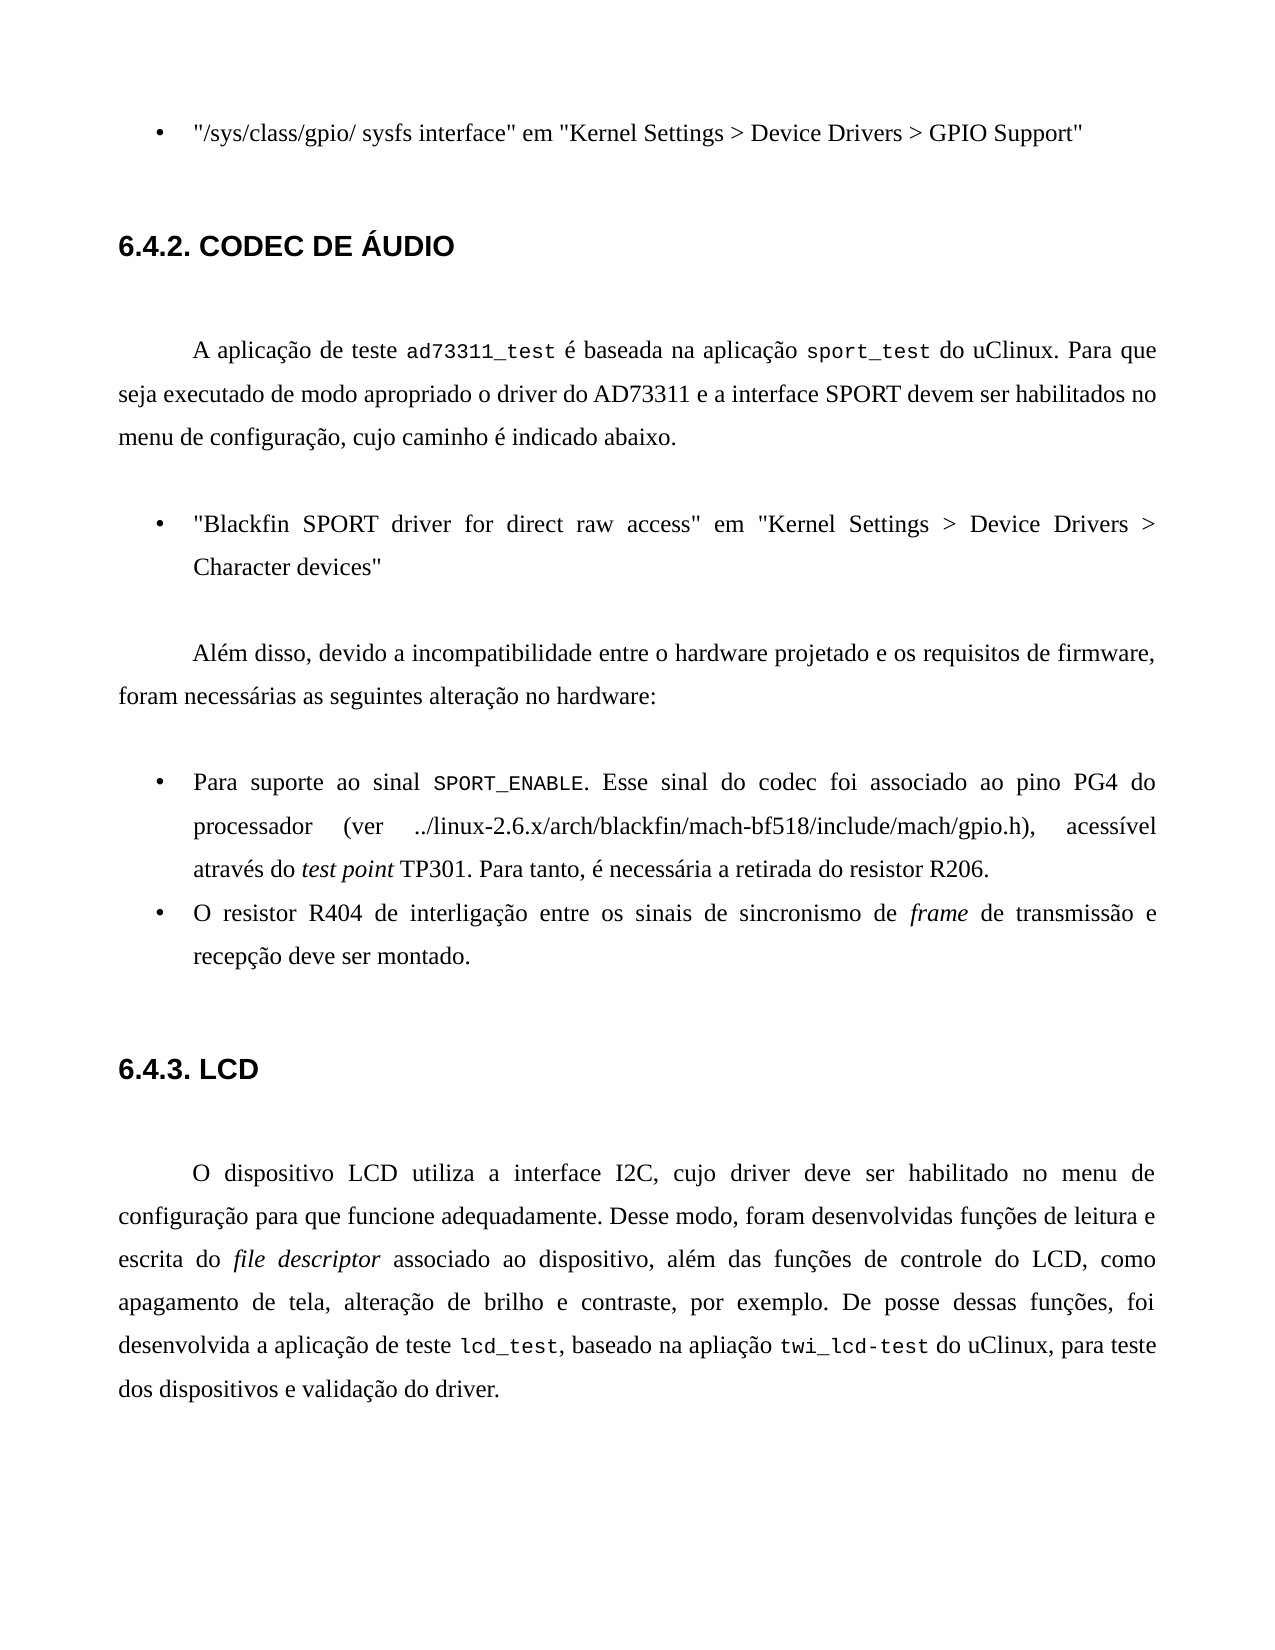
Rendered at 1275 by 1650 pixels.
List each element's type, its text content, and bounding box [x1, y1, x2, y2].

subtitle 6.4.3. LCD [118, 1052, 1157, 1086]
list O resistor R404 de interligação entre os sinais de sincronismo de frame de transmissão e recepção deve ser montado. [156, 898, 1157, 969]
text Além disso, devido a incompatibilidade entre o hardware projetado e os requisitos de firmware, foram necessárias as seguintes alteração no hardware: [118, 638, 1157, 710]
list "Blackfin SPORT driver for direct raw access" em "Kernel Settings > Device Drivers > Character devices" [156, 509, 1157, 581]
list Para suporte ao sinal SPORT_ENABLE. Esse sinal do codec foi associado ao pino PG4 do processador (ver ../linux-2.6.x/arch/blackfin/mach-bf518/include/mach/gpio.h), acessível através do test point TP301. Para tanto, é necessária a retirada do resistor R206. [156, 767, 1157, 883]
list "/sys/class/gpio/ sysfs interface" em "Kernel Settings > Device Drivers > GPIO Support" [156, 118, 1157, 147]
text A aplicação de teste ad73311_test é baseada na aplicação sport_test do uClinux. Para que seja executado de modo apropriado o driver do AD73311 e a interface SPORT devem ser habilitados no menu de configuração, cujo caminho é indicado abaixo. [118, 335, 1157, 451]
text O dispositivo LCD utiliza a interface I2C, cujo driver deve ser habilitado no menu de configuração para que funcione adequadamente. Desse modo, foram desenvolvidas funções de leitura e escrita do file descriptor associado ao dispositivo, além das funções de controle do LCD, como apagamento de tela, alteração de brilho e contraste, por exemplo. De posse dessas funções, foi desenvolvida a aplicação de teste lcd_test, baseado na apliação twi_lcd-test do uClinux, para teste dos dispositivos e validação do driver. [118, 1158, 1157, 1403]
subtitle 6.4.2. CODEC DE ÁUDIO [118, 229, 1157, 263]
